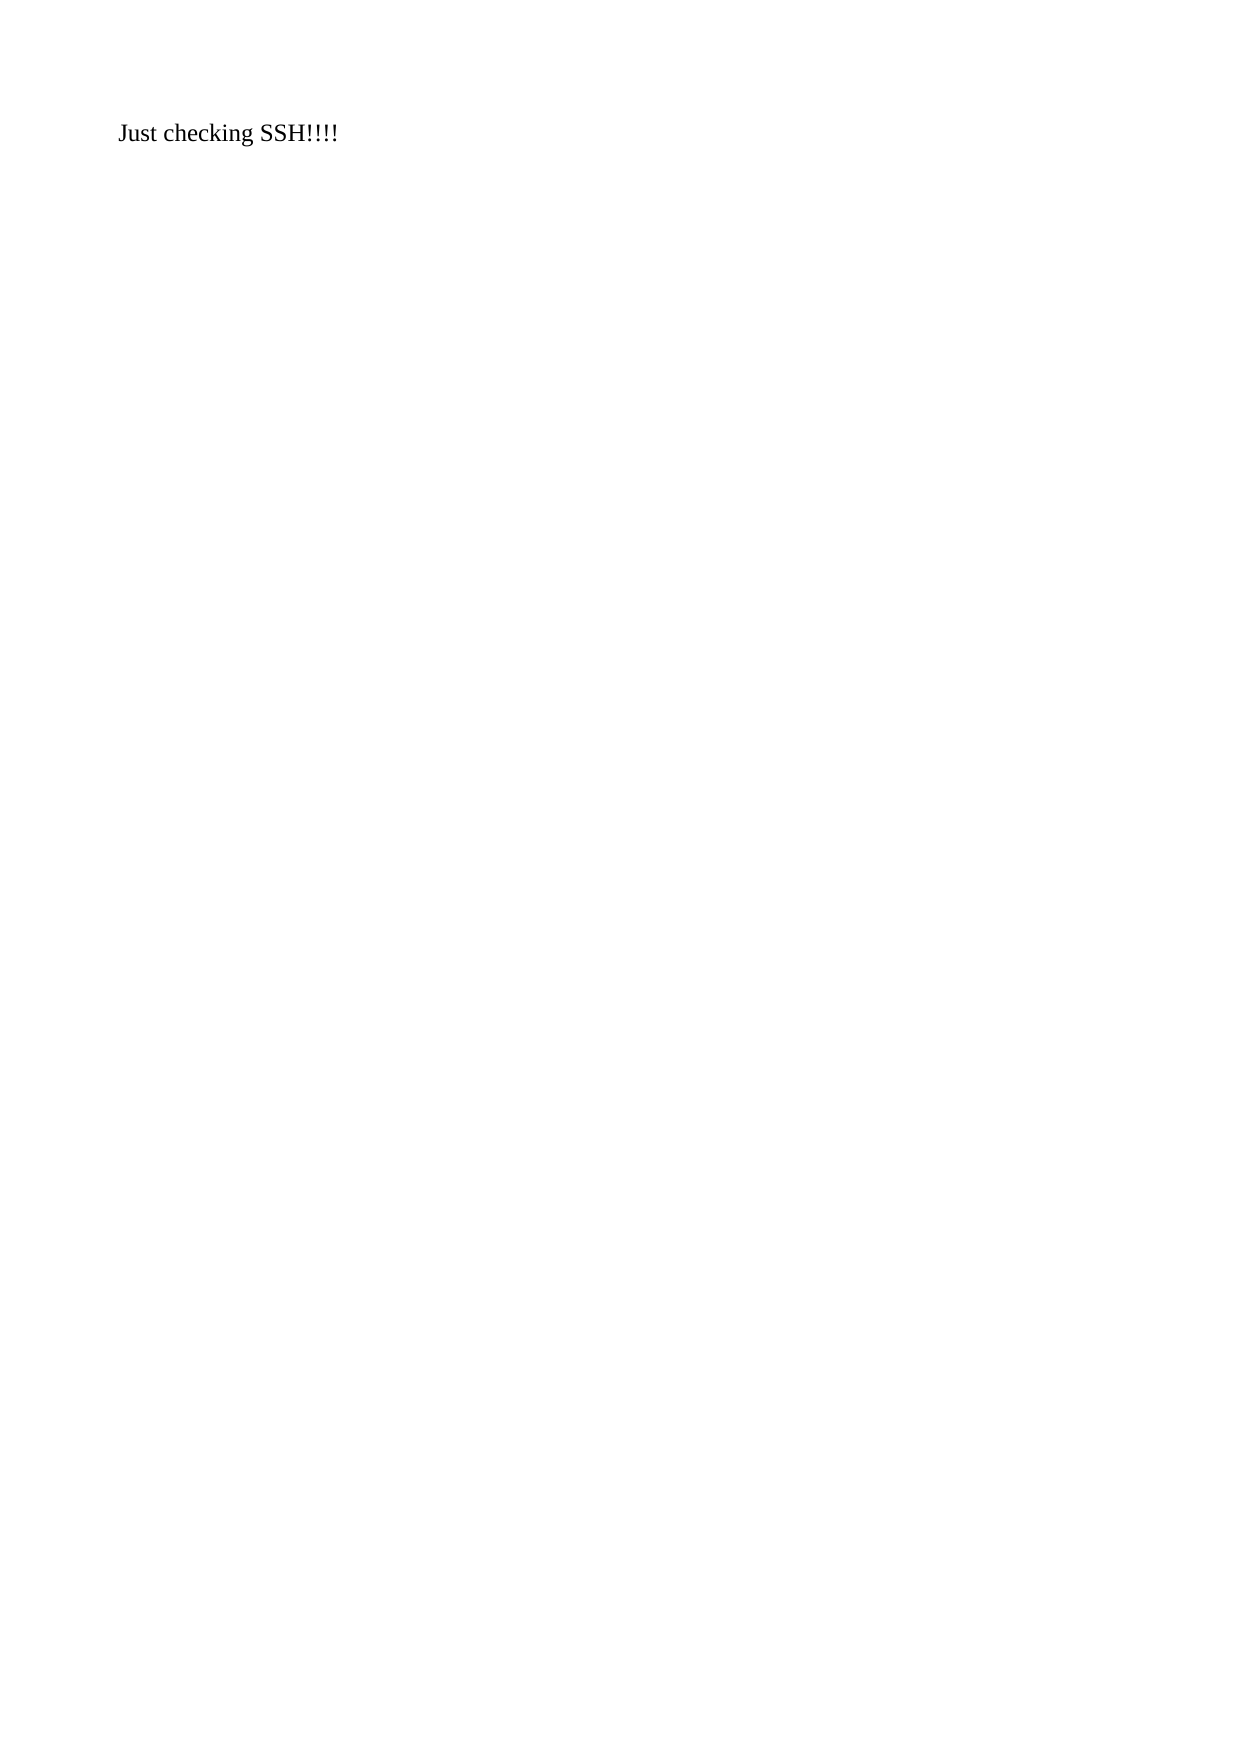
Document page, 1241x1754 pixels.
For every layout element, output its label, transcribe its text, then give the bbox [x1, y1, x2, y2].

text Just checking SSH!!!! [118, 118, 1122, 147]
